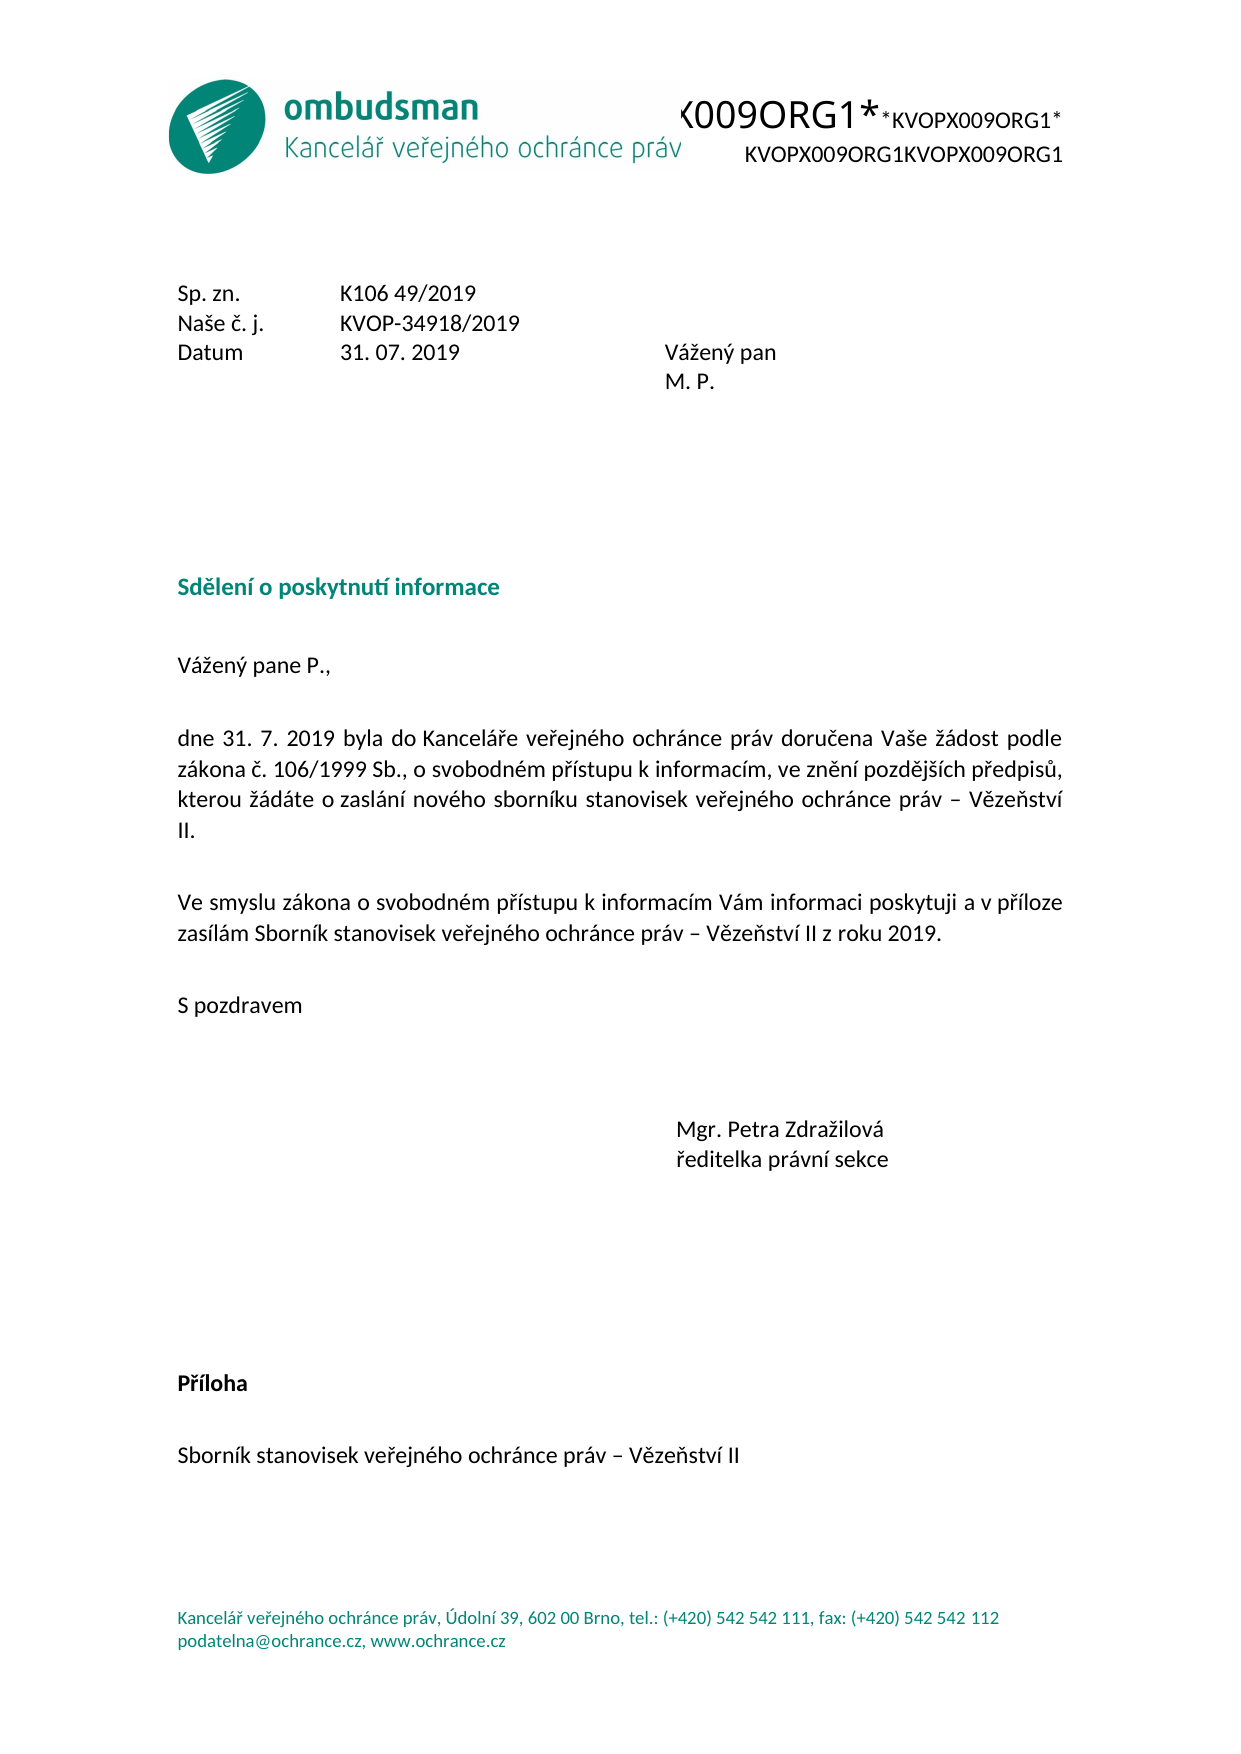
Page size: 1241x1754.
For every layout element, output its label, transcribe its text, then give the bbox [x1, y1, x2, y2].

text Příloha [177, 1368, 1063, 1397]
subtitle Sdělení o poskytnutí informace [177, 571, 1063, 602]
table_header Vážený pan M. P. [665, 220, 1085, 513]
table_header K106 49/2019 KVOP-34918/2019 31. 07. 2019 [340, 220, 664, 513]
text ředitelka právní sekce [502, 1144, 1063, 1173]
text Ve smyslu zákona o svobodném přístupu k informacím Vám informaci poskytuji a v příloze zasílám Sborník stanovisek veřejného ochránce práv – Vězeňství II z roku 2019. [177, 887, 1063, 947]
text dne 31. 7. 2019 byla do Kanceláře veřejného ochránce práv doručena Vaše žádost podle zákona č. 106/1999 Sb., o svobodném přístupu k informacím, ve znění pozdějších předpisů, kterou žádáte o zaslání nového sborníku stanovisek veřejného ochránce práv – Vězeňství II. [177, 723, 1063, 844]
table_header Sp. zn. Naše č. j. Datum [177, 220, 340, 513]
text Mgr. Petra Zdražilová [502, 1114, 1063, 1144]
text Sborník stanovisek veřejného ochránce práv – Vězeňství II [177, 1440, 1063, 1470]
text Vážený pane P., [177, 651, 1063, 680]
text S pozdravem [177, 991, 1063, 1020]
